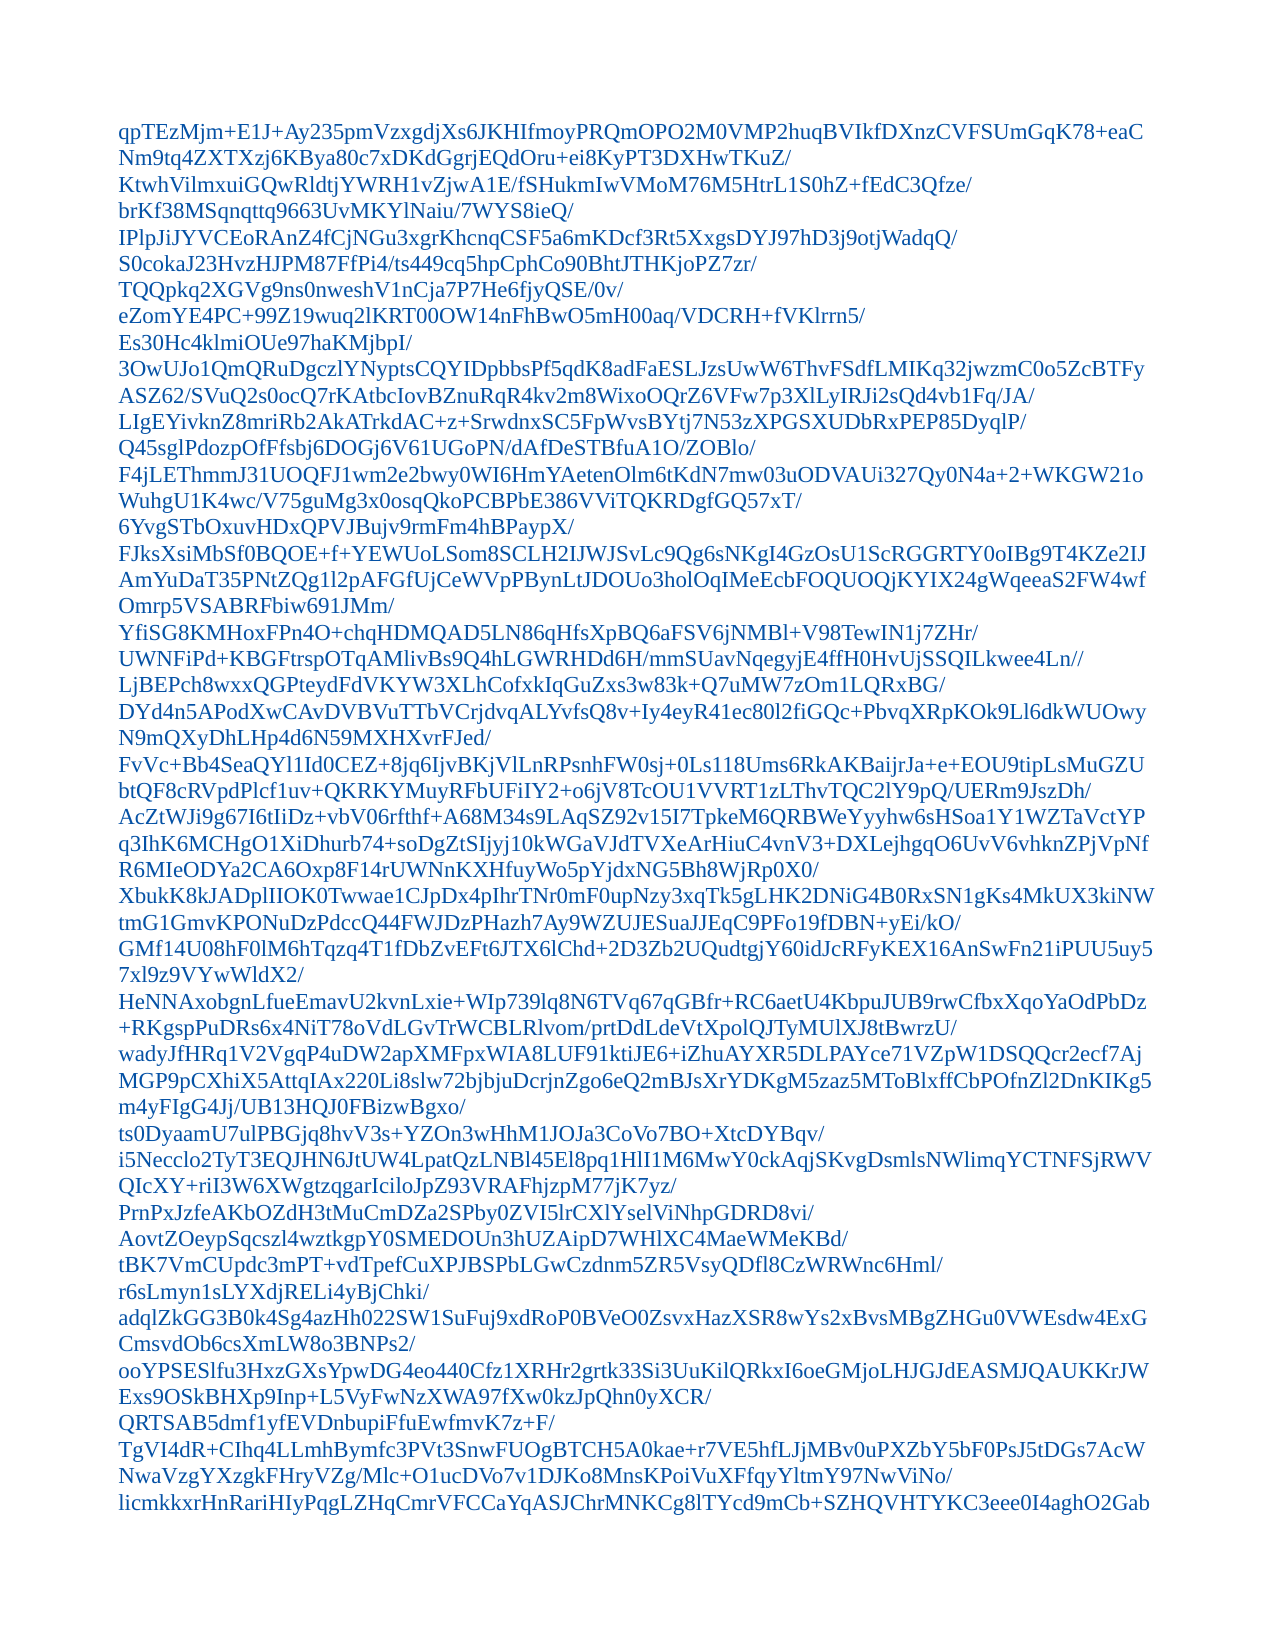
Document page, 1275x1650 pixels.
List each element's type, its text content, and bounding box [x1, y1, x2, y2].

text qpTEzMjm+E1J+Ay235pmVzxgdjXs6JKHIfmoyPRQmOPO2M0VMP2huqBVIkfDXnzCVFSUmGqK78+eaCNm9tq4ZXTXzj6KBya80c7xDKdGgrjEQdOru+ei8KyPT3DXHwTKuZ/KtwhVilmxuiGQwRldtjYWRH1vZjwA1E/fSHukmIwVMoM76M5HtrL1S0hZ+fEdC3Qfze/brKf38MSqnqttq9663UvMKYlNaiu/7WYS8ieQ/IPlpJiJYVCEoRAnZ4fCjNGu3xgrKhcnqCSF5a6mKDcf3Rt5XxgsDYJ97hD3j9otjWadqQ/S0cokaJ23HvzHJPM87FfPi4/ts449cq5hpCphCo90BhtJTHKjoPZ7zr/TQQpkq2XGVg9ns0nweshV1nCja7P7He6fjyQSE/0v/eZomYE4PC+99Z19wuq2lKRT00OW14nFhBwO5mH00aq/VDCRH+fVKlrrn5/Es30Hc4klmiOUe97haKMjbpI/3OwUJo1QmQRuDgczlYNyptsCQYIDpbbsPf5qdK8adFaESLJzsUwW6ThvFSdfLMIKq32jwzmC0o5ZcBTFyASZ62/SVuQ2s0ocQ7rKAtbcIovBZnuRqR4kv2m8WixoOQrZ6VFw7p3XlLyIRJi2sQd4vb1Fq/JA/LIgEYivknZ8mriRb2AkATrkdAC+z+SrwdnxSC5FpWvsBYtj7N53zXPGSXUDbRxPEP85DyqlP/Q45sglPdozpOfFfsbj6DOGj6V61UGoPN/dAfDeSTBfuA1O/ZOBlo/F4jLEThmmJ31UOQFJ1wm2e2bwy0WI6HmYAetenOlm6tKdN7mw03uODVAUi327Qy0N4a+2+WKGW21oWuhgU1K4wc/V75guMg3x0osqQkoPCBPbE386VViTQKRDgfGQ57xT/6YvgSTbOxuvHDxQPVJBujv9rmFm4hBPaypX/FJksXsiMbSf0BQOE+f+YEWUoLSom8SCLH2IJWJSvLc9Qg6sNKgI4GzOsU1ScRGGRTY0oIBg9T4KZe2IJAmYuDaT35PNtZQg1l2pAFGfUjCeWVpPBynLtJDOUo3holOqIMeEcbFOQUOQjKYIX24gWqeeaS2FW4wfOmrp5VSABRFbiw691JMm/YfiSG8KMHoxFPn4O+chqHDMQAD5LN86qHfsXpBQ6aFSV6jNMBl+V98TewIN1j7ZHr/UWNFiPd+KBGFtrspOTqAMlivBs9Q4hLGWRHDd6H/mmSUavNqegyjE4ffH0HvUjSSQILkwee4Ln//LjBEPch8wxxQGPteydFdVKYW3XLhCofxkIqGuZxs3w83k+Q7uMW7zOm1LQRxBG/DYd4n5APodXwCAvDVBVuTTbVCrjdvqALYvfsQ8v+Iy4eyR41ec80l2fiGQc+PbvqXRpKOk9Ll6dkWUOwyN9mQXyDhLHp4d6N59MXHXvrFJed/FvVc+Bb4SeaQYl1Id0CEZ+8jq6IjvBKjVlLnRPsnhFW0sj+0Ls118Ums6RkAKBaijrJa+e+EOU9tipLsMuGZUbtQF8cRVpdPlcf1uv+QKRKYMuyRFbUFiIY2+o6jV8TcOU1VVRT1zLThvTQC2lY9pQ/UERm9JszDh/AcZtWJi9g67I6tIiDz+vbV06rfthf+A68M34s9LAqSZ92v15I7TpkeM6QRBWeYyyhw6sHSoa1Y1WZTaVctYPq3IhK6MCHgO1XiDhurb74+soDgZtSIjyj10kWGaVJdTVXeArHiuC4vnV3+DXLejhgqO6UvV6vhknZPjVpNfR6MIeODYa2CA6Oxp8F14rUWNnKXHfuyWo5pYjdxNG5Bh8WjRp0X0/XbukK8kJADplIIOK0Twwae1CJpDx4pIhrTNr0mF0upNzy3xqTk5gLHK2DNiG4B0RxSN1gKs4MkUX3kiNWtmG1GmvKPONuDzPdccQ44FWJDzPHazh7Ay9WZUJESuaJJEqC9PFo19fDBN+yEi/kO/GMf14U08hF0lM6hTqzq4T1fDbZvEFt6JTX6lChd+2D3Zb2UQudtgjY60idJcRFyKEX16AnSwFn21iPUU5uy57xl9z9VYwWldX2/HeNNAxobgnLfueEmavU2kvnLxie+WIp739lq8N6TVq67qGBfr+RC6aetU4KbpuJUB9rwCfbxXqoYaOdPbDz+RKgspPuDRs6x4NiT78oVdLGvTrWCBLRlvom/prtDdLdeVtXpolQJTyMUlXJ8tBwrzU/wadyJfHRq1V2VgqP4uDW2apXMFpxWIA8LUF91ktiJE6+iZhuAYXR5DLPAYce71VZpW1DSQQcr2ecf7AjMGP9pCXhiX5AttqIAx220Li8slw72bjbjuDcrjnZgo6eQ2mBJsXrYDKgM5zaz5MToBlxffCbPOfnZl2DnKIKg5m4yFIgG4Jj/UB13HQJ0FBizwBgxo/ts0DyaamU7ulPBGjq8hvV3s+YZOn3wHhM1JOJa3CoVo7BO+XtcDYBqv/i5Necclo2TyT3EQJHN6JtUW4LpatQzLNBl45El8pq1HlI1M6MwY0ckAqjSKvgDsmlsNWlimqYCTNFSjRWVQIcXY+riI3W6XWgtzqgarIciloJpZ93VRAFhjzpM77jK7yz/PrnPxJzfeAKbOZdH3tMuCmDZa2SPby0ZVI5lrCXlYselViNhpGDRD8vi/AovtZOeypSqcszl4wztkgpY0SMEDOUn3hUZAipD7WHlXC4MaeWMeKBd/tBK7VmCUpdc3mPT+vdTpefCuXPJBSPbLGwCzdnm5ZR5VsyQDfl8CzWRWnc6Hml/r6sLmyn1sLYXdjRELi4yBjChki/adqlZkGG3B0k4Sg4azHh022SW1SuFuj9xdRoP0BVeO0ZsvxHazXSR8wYs2xBvsMBgZHGu0VWEsdw4ExGCmsvdOb6csXmLW8o3BNPs2/ooYPSESlfu3HxzGXsYpwDG4eo440Cfz1XRHr2grtk33Si3UuKilQRkxI6oeGMjoLHJGJdEASMJQAUKKrJWExs9OSkBHXp9Inp+L5VyFwNzXWA97fXw0kzJpQhn0yXCR/QRTSAB5dmf1yfEVDnbupiFfuEwfmvK7z+F/TgVI4dR+CIhq4LLmhBymfc3PVt3SnwFUOgBTCH5A0kae+r7VE5hfLJjMBv0uPXZbY5bF0PsJ5tDGs7AcWNwaVzgYXzgkFHryVZg/Mlc+O1ucDVo7v1DJKo8MnsKPoiVuXFfqyYltmY97NwViNo/licmkkxrHnRariHIyPqgLZHqCmrVFCCaYqASJChrMNKCg8lTYcd9mCb+SZHQVHTYKC3eee0I4aghO2Gab [118, 118, 1157, 1515]
